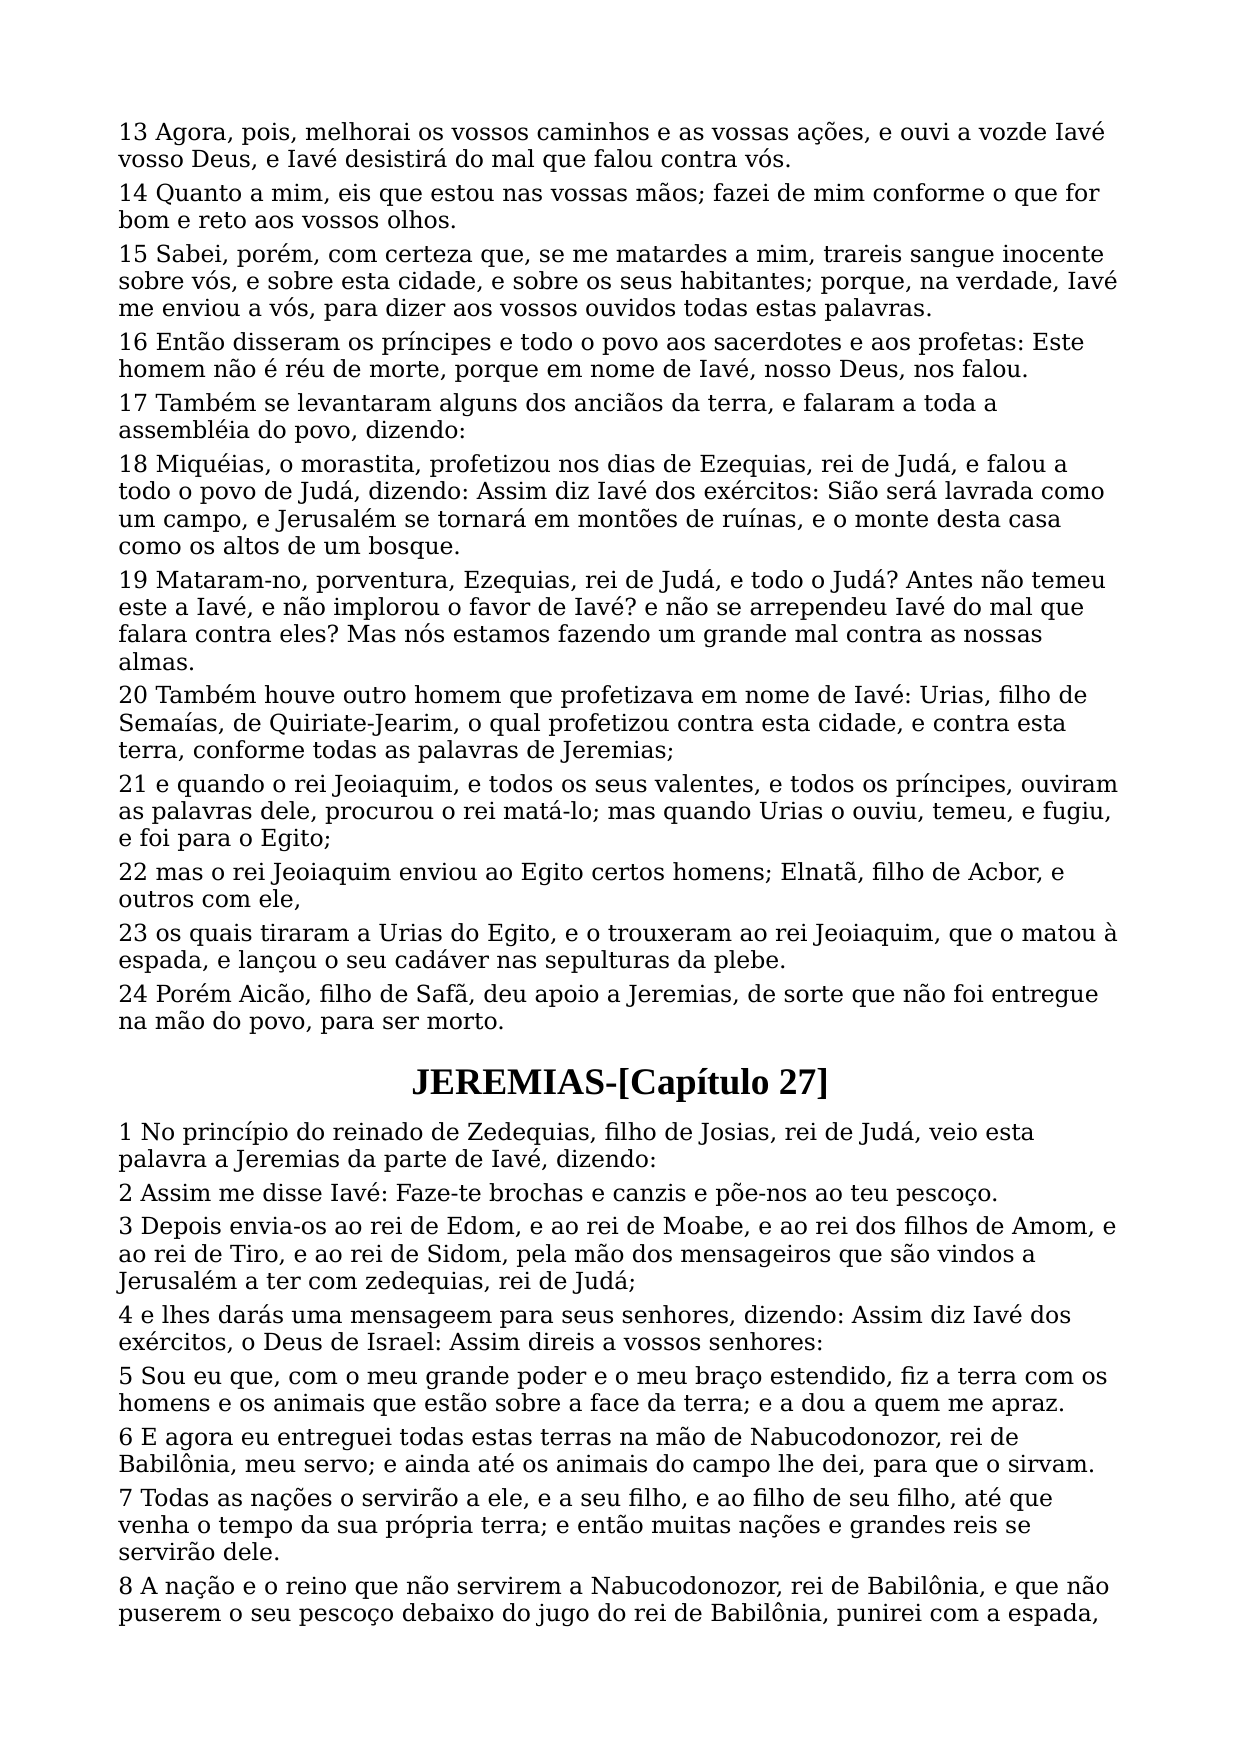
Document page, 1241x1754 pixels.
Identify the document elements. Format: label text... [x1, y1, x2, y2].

text 24 Porém Aicão, filho de Safã, deu apoio a Jeremias, de sorte que não foi entregue na mão do povo, para ser morto. [118, 981, 1122, 1035]
text 17 Também se levantaram alguns dos anciãos da terra, e falaram a toda a assembléia do povo, dizendo: [118, 389, 1122, 444]
text 2 Assim me disse Iavé: Faze-te brochas e canzis e põe-nos ao teu pescoço. [118, 1179, 1122, 1206]
text 23 os quais tiraram a Urias do Egito, e o trouxeram ao rei Jeoiaquim, que o matou à espada, e lançou o seu cadáver nas sepulturas da plebe. [118, 919, 1122, 974]
text 14 Quanto a mim, eis que estou nas vossas mãos; fazei de mim conforme o que for bom e reto aos vossos olhos. [118, 179, 1122, 234]
text 22 mas o rei Jeoiaquim enviou ao Egito certos homens; Elnatã, filho de Acbor, e outros com ele, [118, 858, 1122, 913]
text 7 Todas as nações o servirão a ele, e a seu filho, e ao filho de seu filho, até que venha o tempo da sua própria terra; e então muitas nações e grandes reis se servirão dele. [118, 1484, 1122, 1566]
text 1 No princípio do reinado de Zedequias, filho de Josias, rei de Judá, veio esta palavra a Jeremias da parte de Iavé, dizendo: [118, 1118, 1122, 1173]
text 4 e lhes darás uma mensageem para seus senhores, dizendo: Assim diz Iavé dos exércitos, o Deus de Israel: Assim direis a vossos senhores: [118, 1301, 1122, 1356]
text 16 Então disseram os príncipes e todo o povo aos sacerdotes e aos profetas: Este homem não é réu de morte, porque em nome de Iavé, nosso Deus, nos falou. [118, 328, 1122, 383]
text 21 e quando o rei Jeoiaquim, e todos os seus valentes, e todos os príncipes, ouviram as palavras dele, procurou o rei matá-lo; mas quando Urias o ouviu, temeu, e fugiu, e foi para o Egito; [118, 770, 1122, 852]
subtitle JEREMIAS-[Capítulo 27] [118, 1059, 1122, 1102]
text 15 Sabei, porém, com certeza que, se me matardes a mim, trareis sangue inocente sobre vós, e sobre esta cidade, e sobre os seus habitantes; porque, na verdade, Iavé me enviou a vós, para dizer aos vossos ouvidos todas estas palavras. [118, 240, 1122, 322]
text 13 Agora, pois, melhorai os vossos caminhos e as vossas ações, e ouvi a vozde Iavé vosso Deus, e Iavé desistirá do mal que falou contra vós. [118, 118, 1122, 173]
text 20 Também houve outro homem que profetizava em nome de Iavé: Urias, filho de Semaías, de Quiriate-Jearim, o qual profetizou contra esta cidade, e contra esta terra, conforme todas as palavras de Jeremias; [118, 682, 1122, 764]
text 8 A nação e o reino que não servirem a Nabucodonozor, rei de Babilônia, e que não puserem o seu pescoço debaixo do jugo do rei de Babilônia, punirei com a espada, [118, 1573, 1122, 1627]
text 3 Depois envia-os ao rei de Edom, e ao rei de Moabe, e ao rei dos filhos de Amom, e ao rei de Tiro, e ao rei de Sidom, pela mão dos mensageiros que são vindos a Jerusalém a ter com zedequias, rei de Judá; [118, 1213, 1122, 1295]
text 19 Mataram-no, porventura, Ezequias, rei de Judá, e todo o Judá? Antes não temeu este a Iavé, e não implorou o favor de Iavé? e não se arrependeu Iavé do mal que falara contra eles? Mas nós estamos fazendo um grande mal contra as nossas almas. [118, 566, 1122, 675]
text 18 Miquéias, o morastita, profetizou nos dias de Ezequias, rei de Judá, e falou a todo o povo de Judá, dizendo: Assim diz Iavé dos exércitos: Sião será lavrada como um campo, e Jerusalém se tornará em montões de ruínas, e o monte desta casa como os altos de um bosque. [118, 451, 1122, 560]
text 6 E agora eu entreguei todas estas terras na mão de Nabucodonozor, rei de Babilônia, meu servo; e ainda até os animais do campo lhe dei, para que o sirvam. [118, 1423, 1122, 1478]
text 5 Sou eu que, com o meu grande poder e o meu braço estendido, fiz a terra com os homens e os animais que estão sobre a face da terra; e a dou a quem me apraz. [118, 1362, 1122, 1417]
